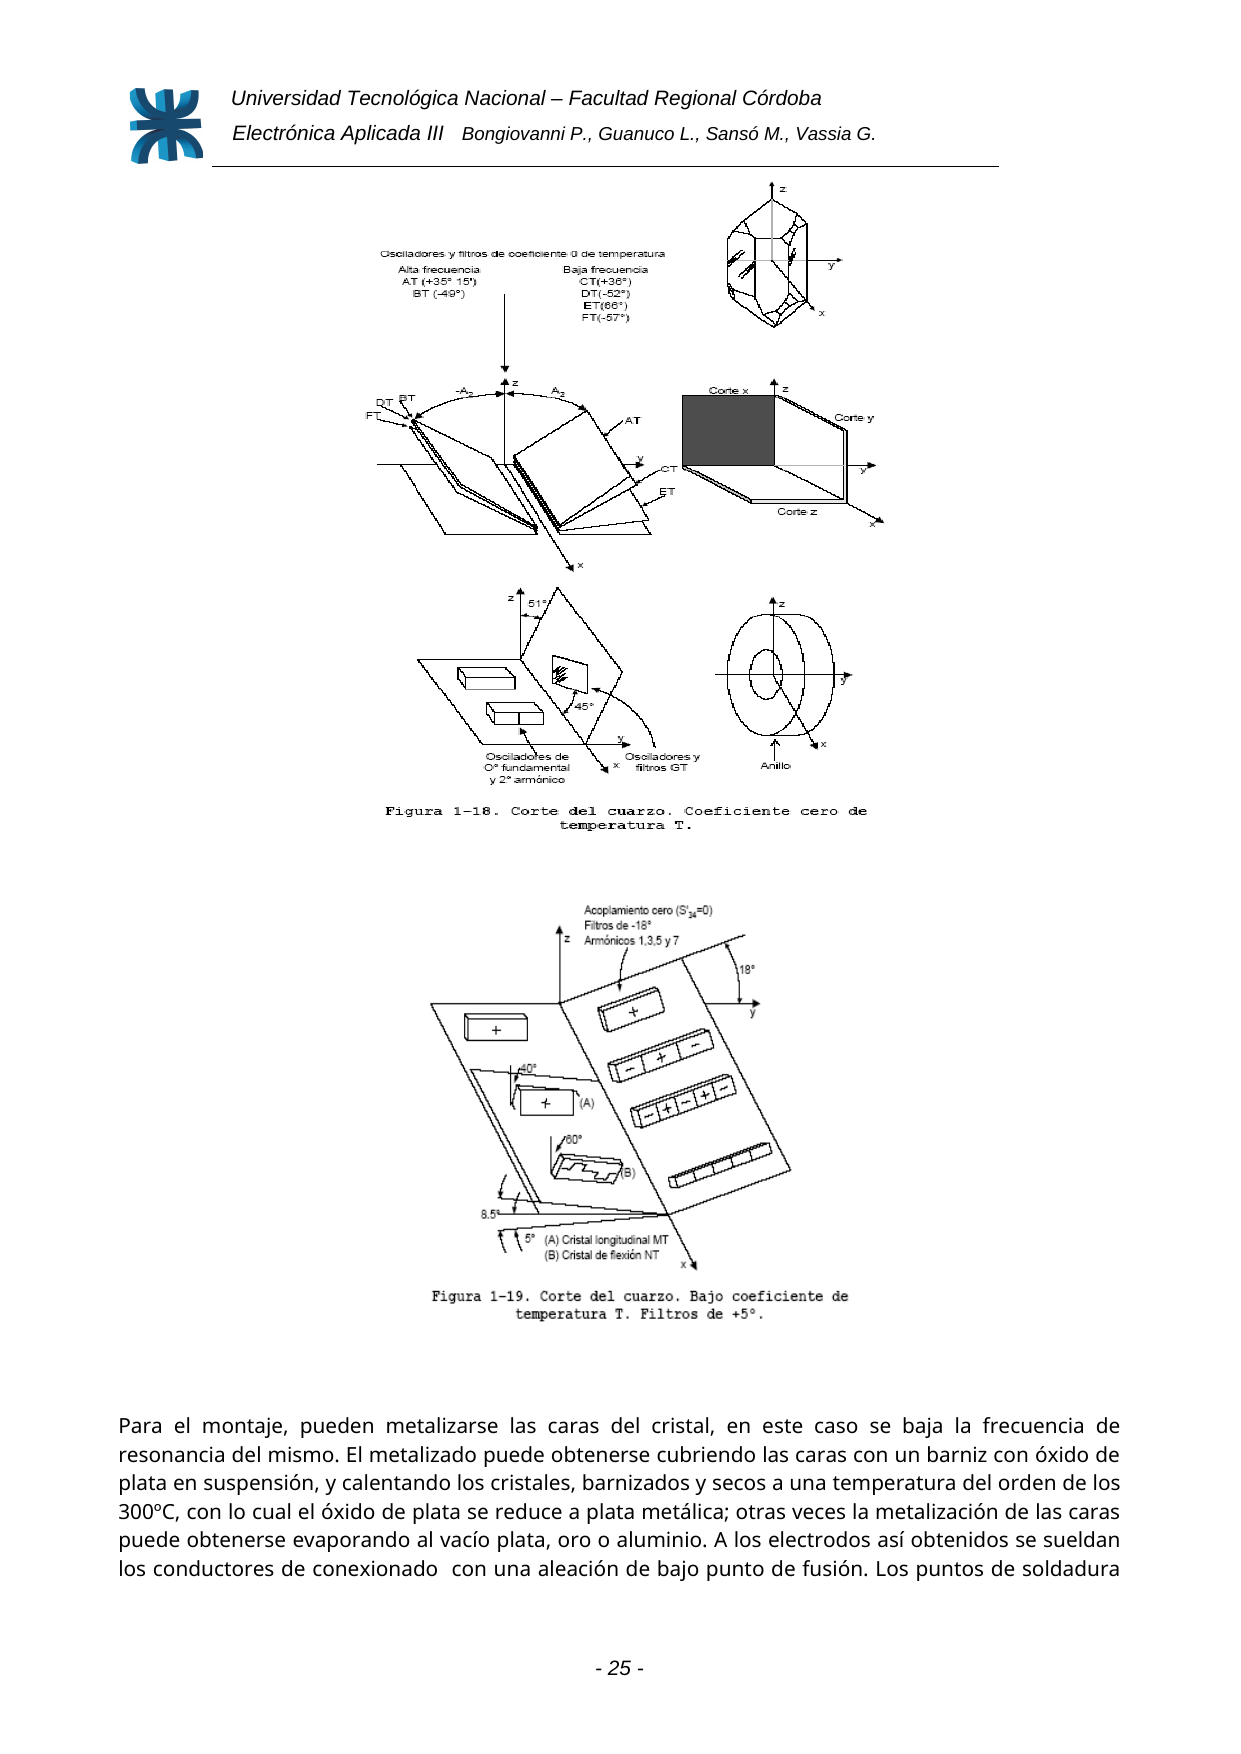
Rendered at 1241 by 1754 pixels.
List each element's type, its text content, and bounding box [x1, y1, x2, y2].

picture [352, 885, 888, 1340]
picture [336, 178, 904, 836]
picture [129, 88, 203, 164]
text Para el montaje, pueden metalizarse las caras del cristal, en este caso se baja la frecuencia de resonancia del mismo. El metalizado puede obtenerse cubriendo las caras con un barniz con óxido de plata en suspensión, y calentando los cristales, barnizados y secos a una temperatura del orden de los 300ºC, con lo cual el óxido de plata se reduce a plata metálica; otras veces la metalización de las caras puede obtenerse evaporando al vacío plata, oro o aluminio. A los electrodos así obtenidos se sueldan los conductores de conexionado con una aleación de bajo punto de fusión. Los puntos de soldadura [118, 1411, 1122, 1582]
